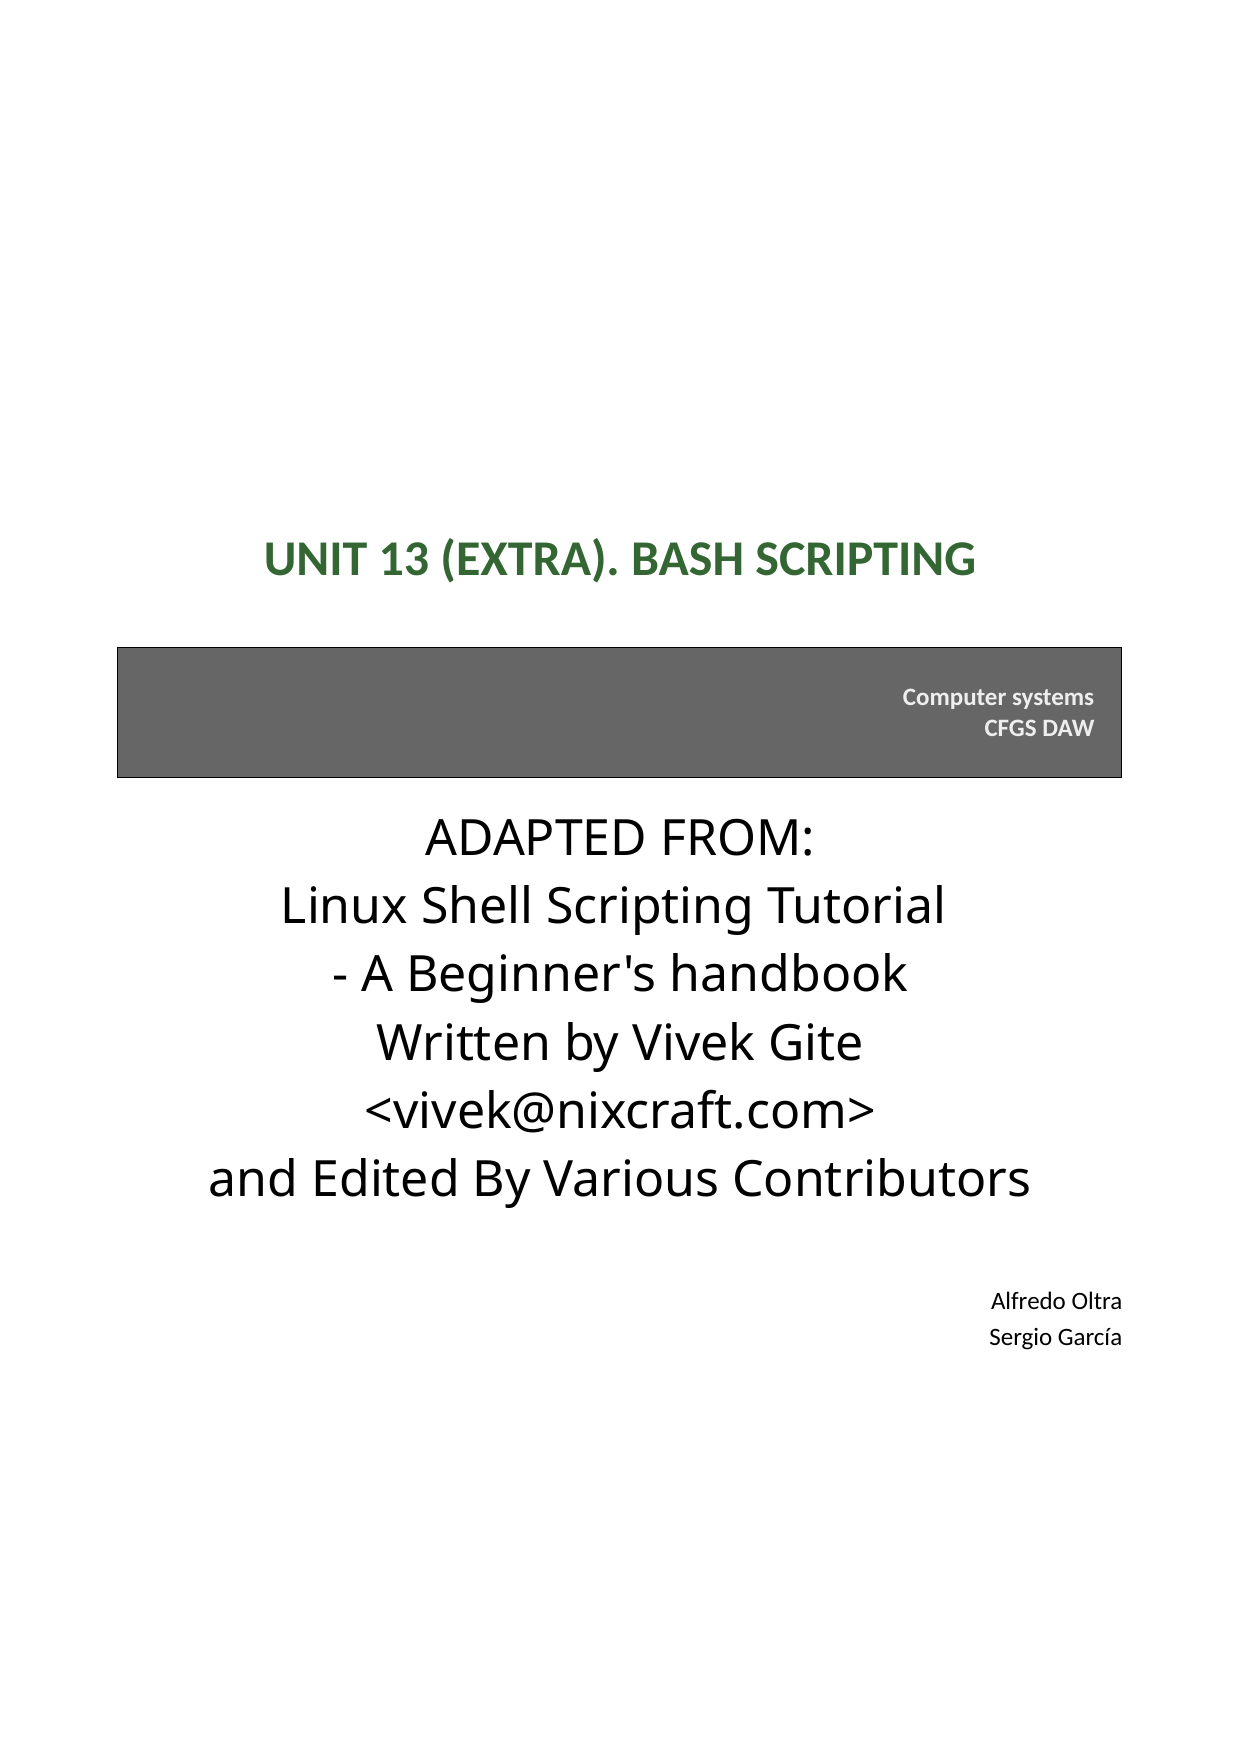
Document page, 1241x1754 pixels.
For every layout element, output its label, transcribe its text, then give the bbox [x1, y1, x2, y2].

text UNIT 13 (EXTRA). Bash SCRIPTING [118, 527, 1122, 588]
text Computer systems [121, 682, 1094, 712]
text Linux Shell Scripting Tutorial [118, 870, 1122, 938]
text and Edited By Various Contributors [118, 1143, 1122, 1211]
text - A Beginner's handbook [118, 938, 1122, 1006]
text Written by Vivek Gite <vivek@nixcraft.com> [118, 1006, 1122, 1143]
text Alfredo Oltra [231, 1285, 1122, 1315]
text [118, 588, 1122, 647]
text Sergio García [231, 1321, 1122, 1352]
text CFGS DAW [121, 712, 1094, 743]
text ADAPTED FROM: [118, 778, 1122, 870]
